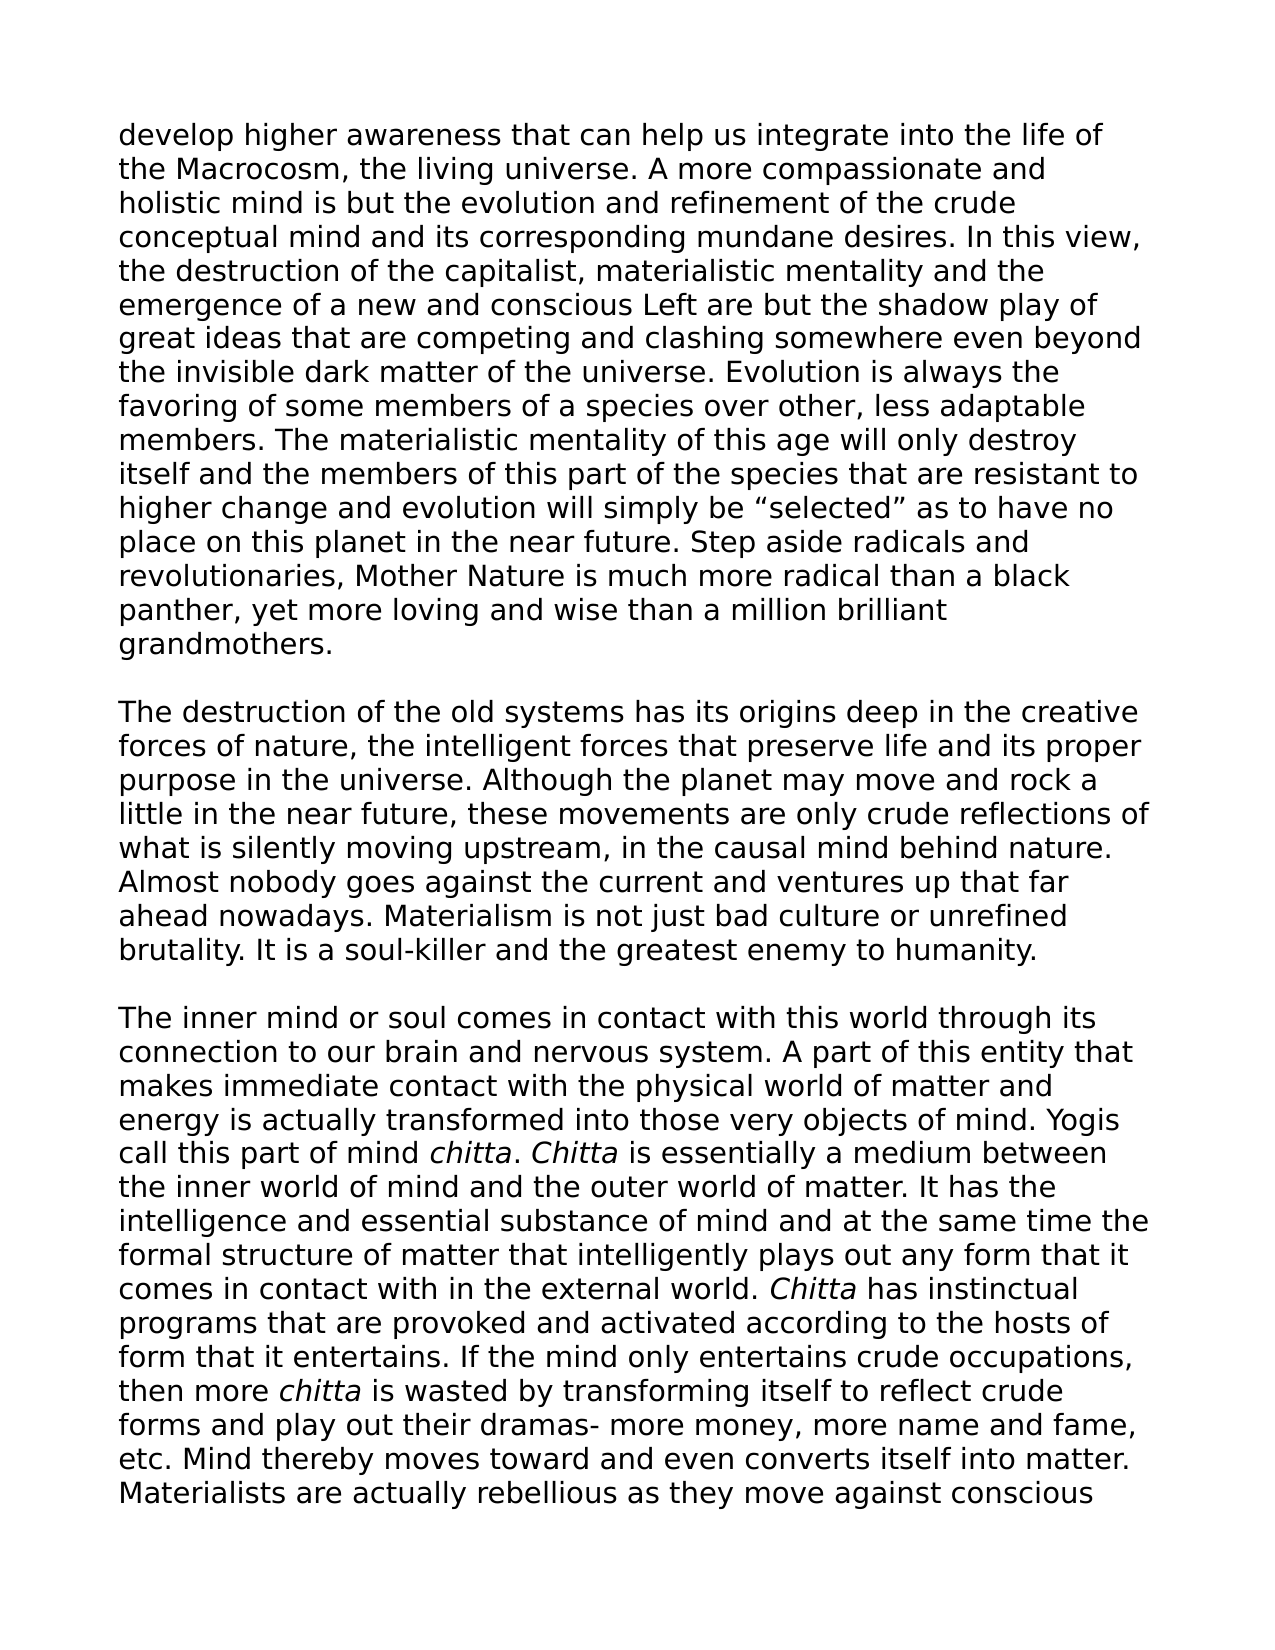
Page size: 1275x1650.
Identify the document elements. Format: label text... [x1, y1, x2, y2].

text The destruction of the old systems has its origins deep in the creative forces of nature, the intelligent forces that preserve life and its proper purpose in the universe. Although the planet may move and rock a little in the near future, these movements are only crude reflections of what is silently moving upstream, in the causal mind behind nature. Almost nobody goes against the current and ventures up that far ahead nowadays. Materialism is not just bad culture or unrefined brutality. It is a soul-killer and the greatest enemy to humanity. [118, 695, 1157, 967]
text The inner mind or soul comes in contact with this world through its connection to our brain and nervous system. A part of this entity that makes immediate contact with the physical world of matter and energy is actually transformed into those very objects of mind. Yogis call this part of mind chitta. Chitta is essentially a medium between the inner world of mind and the outer world of matter. It has the intelligence and essential substance of mind and at the same time the formal structure of matter that intelligently plays out any form that it comes in contact with in the external world. Chitta has instinctual programs that are provoked and activated according to the hosts of form that it entertains. If the mind only entertains crude occupations, then more chitta is wasted by transforming itself to reflect crude forms and play out their dramas- more money, more name and fame, etc. Mind thereby moves toward and even converts itself into matter. Materialists are actually rebellious as they move against conscious [118, 1001, 1157, 1510]
text develop higher awareness that can help us integrate into the life of the Macrocosm, the living universe. A more compassionate and holistic mind is but the evolution and refinement of the crude conceptual mind and its corresponding mundane desires. In this view, the destruction of the capitalist, materialistic mentality and the emergence of a new and conscious Left are but the shadow play of great ideas that are competing and clashing somewhere even beyond the invisible dark matter of the universe. Evolution is always the favoring of some members of a species over other, less adaptable members. The materialistic mentality of this age will only destroy itself and the members of this part of the species that are resistant to higher change and evolution will simply be “selected” as to have no place on this planet in the near future. Step aside radicals and revolutionaries, Mother Nature is much more radical than a black panther, yet more loving and wise than a million brilliant grandmothers. [118, 118, 1157, 661]
